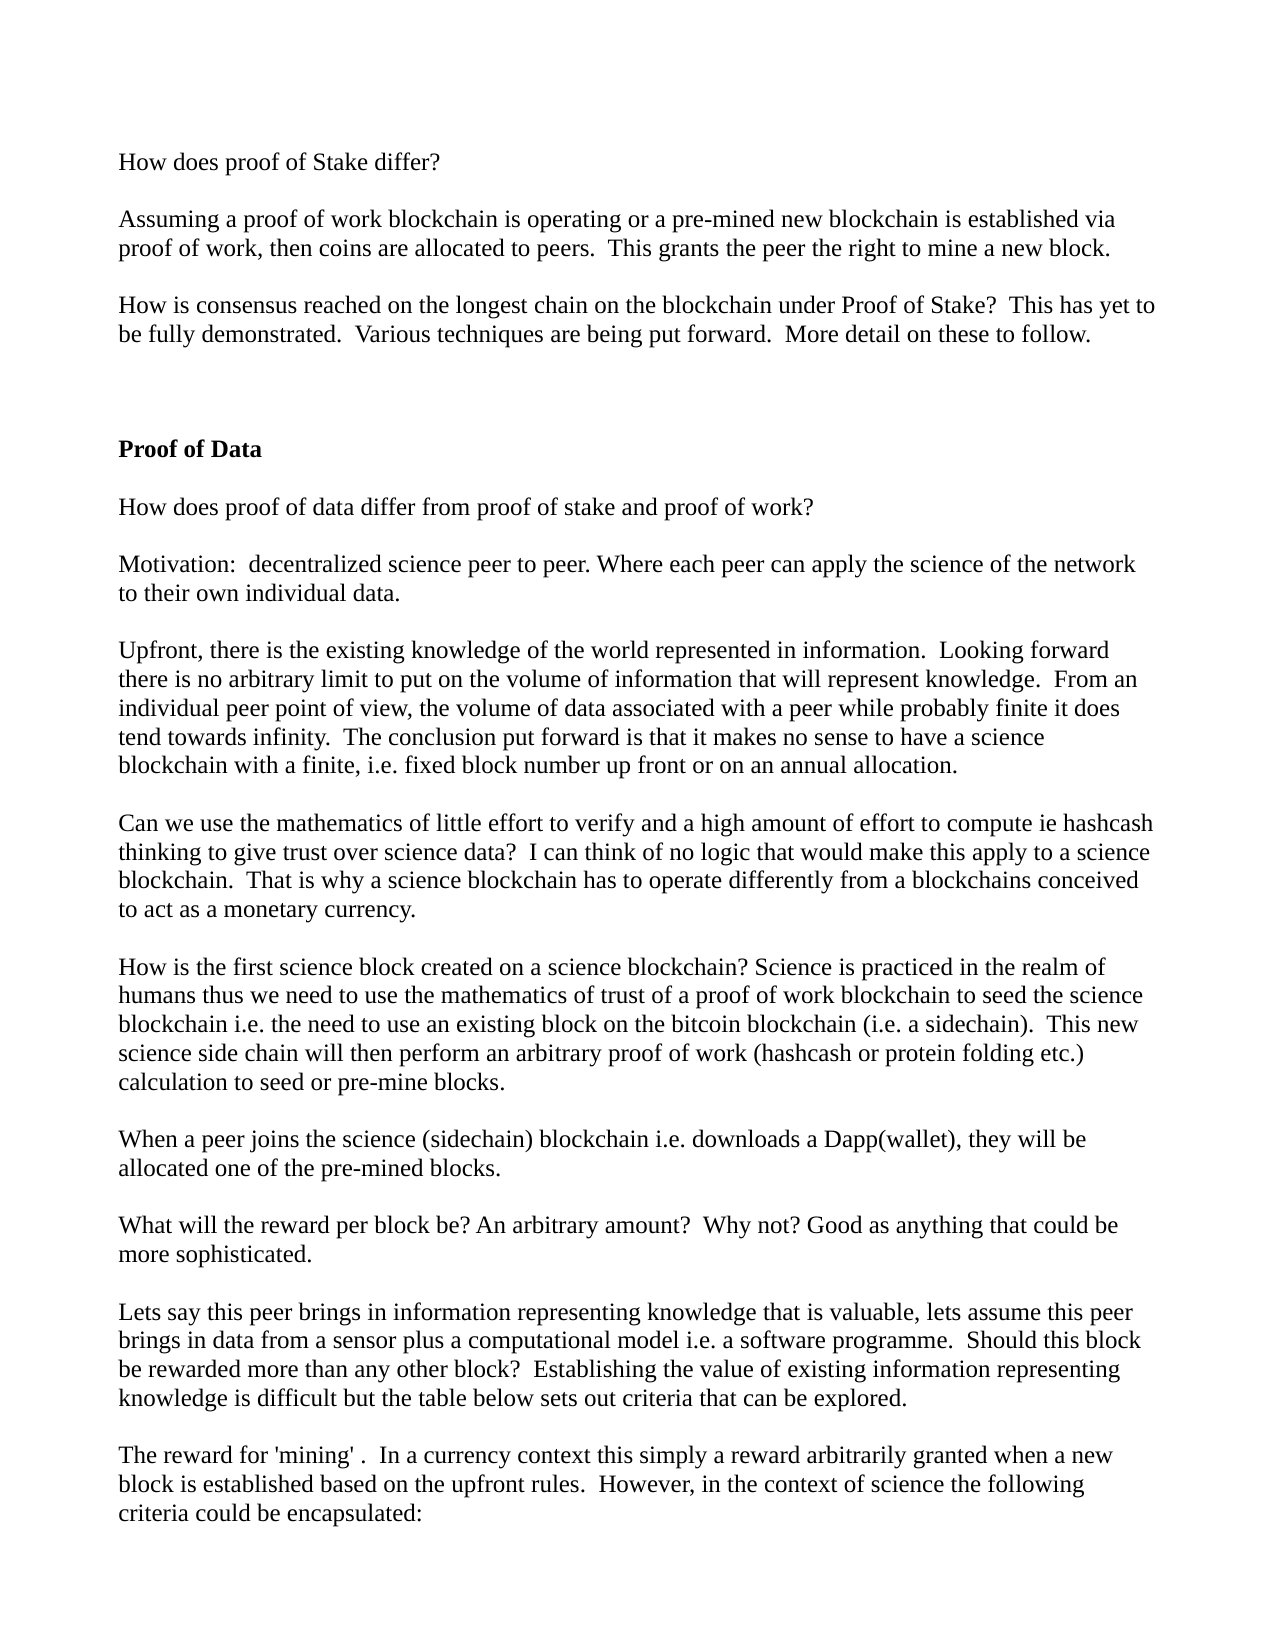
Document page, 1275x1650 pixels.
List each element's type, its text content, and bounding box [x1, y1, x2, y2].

text When a peer joins the science (sidechain) blockchain i.e. downloads a Dapp(wallet), they will be allocated one of the pre-mined blocks. [118, 1124, 1157, 1182]
text How does proof of data differ from proof of stake and proof of work? [118, 492, 1157, 549]
text The reward for 'mining' . In a currency context this simply a reward arbitrarily granted when a new block is established based on the upfront rules. However, in the context of science the following criteria could be encapsulated: [118, 1441, 1157, 1527]
text How is the first science block created on a science blockchain? Science is practiced in the realm of humans thus we need to use the mathematics of trust of a proof of work blockchain to seed the science blockchain i.e. the need to use an existing block on the bitcoin blockchain (i.e. a sidechain). This new science side chain will then perform an arbitrary proof of work (hashcash or protein folding etc.) calculation to seed or pre-mine blocks. [118, 952, 1157, 1096]
text What will the reward per block be? An arbitrary amount? Why not? Good as anything that could be more sophisticated. [118, 1211, 1157, 1268]
text Lets say this peer brings in information representing knowledge that is valuable, lets assume this peer brings in data from a sensor plus a computational model i.e. a software programme. Should this block be rewarded more than any other block? Establishing the value of existing information representing knowledge is difficult but the table below sets out criteria that can be explored. [118, 1297, 1157, 1412]
text Motivation: decentralized science peer to peer. Where each peer can apply the science of the network to their own individual data. [118, 549, 1157, 607]
text Upfront, there is the existing knowledge of the world represented in information. Looking forward there is no arbitrary limit to put on the volume of information that will represent knowledge. From an individual peer point of view, the volume of data associated with a peer while probably finite it does tend towards infinity. The conclusion put forward is that it makes no sense to have a science blockchain with a finite, i.e. fixed block number up front or on an annual allocation. [118, 636, 1157, 779]
text Can we use the mathematics of little effort to verify and a high amount of effort to compute ie hashcash thinking to give trust over science data? I can think of no logic that would make this apply to a science blockchain. That is why a science blockchain has to operate differently from a blockchains conceived to act as a monetary currency. [118, 808, 1157, 923]
text How is consensus reached on the longest chain on the blockchain under Proof of Stake? This has yet to be fully demonstrated. Various techniques are being put forward. More detail on these to follow. [118, 291, 1157, 348]
text Proof of Data [118, 434, 1157, 463]
text Assuming a proof of work blockchain is operating or a pre-mined new blockchain is established via proof of work, then coins are allocated to peers. This grants the peer the right to mine a new block. [118, 204, 1157, 262]
text How does proof of Stake differ? [118, 147, 1157, 176]
